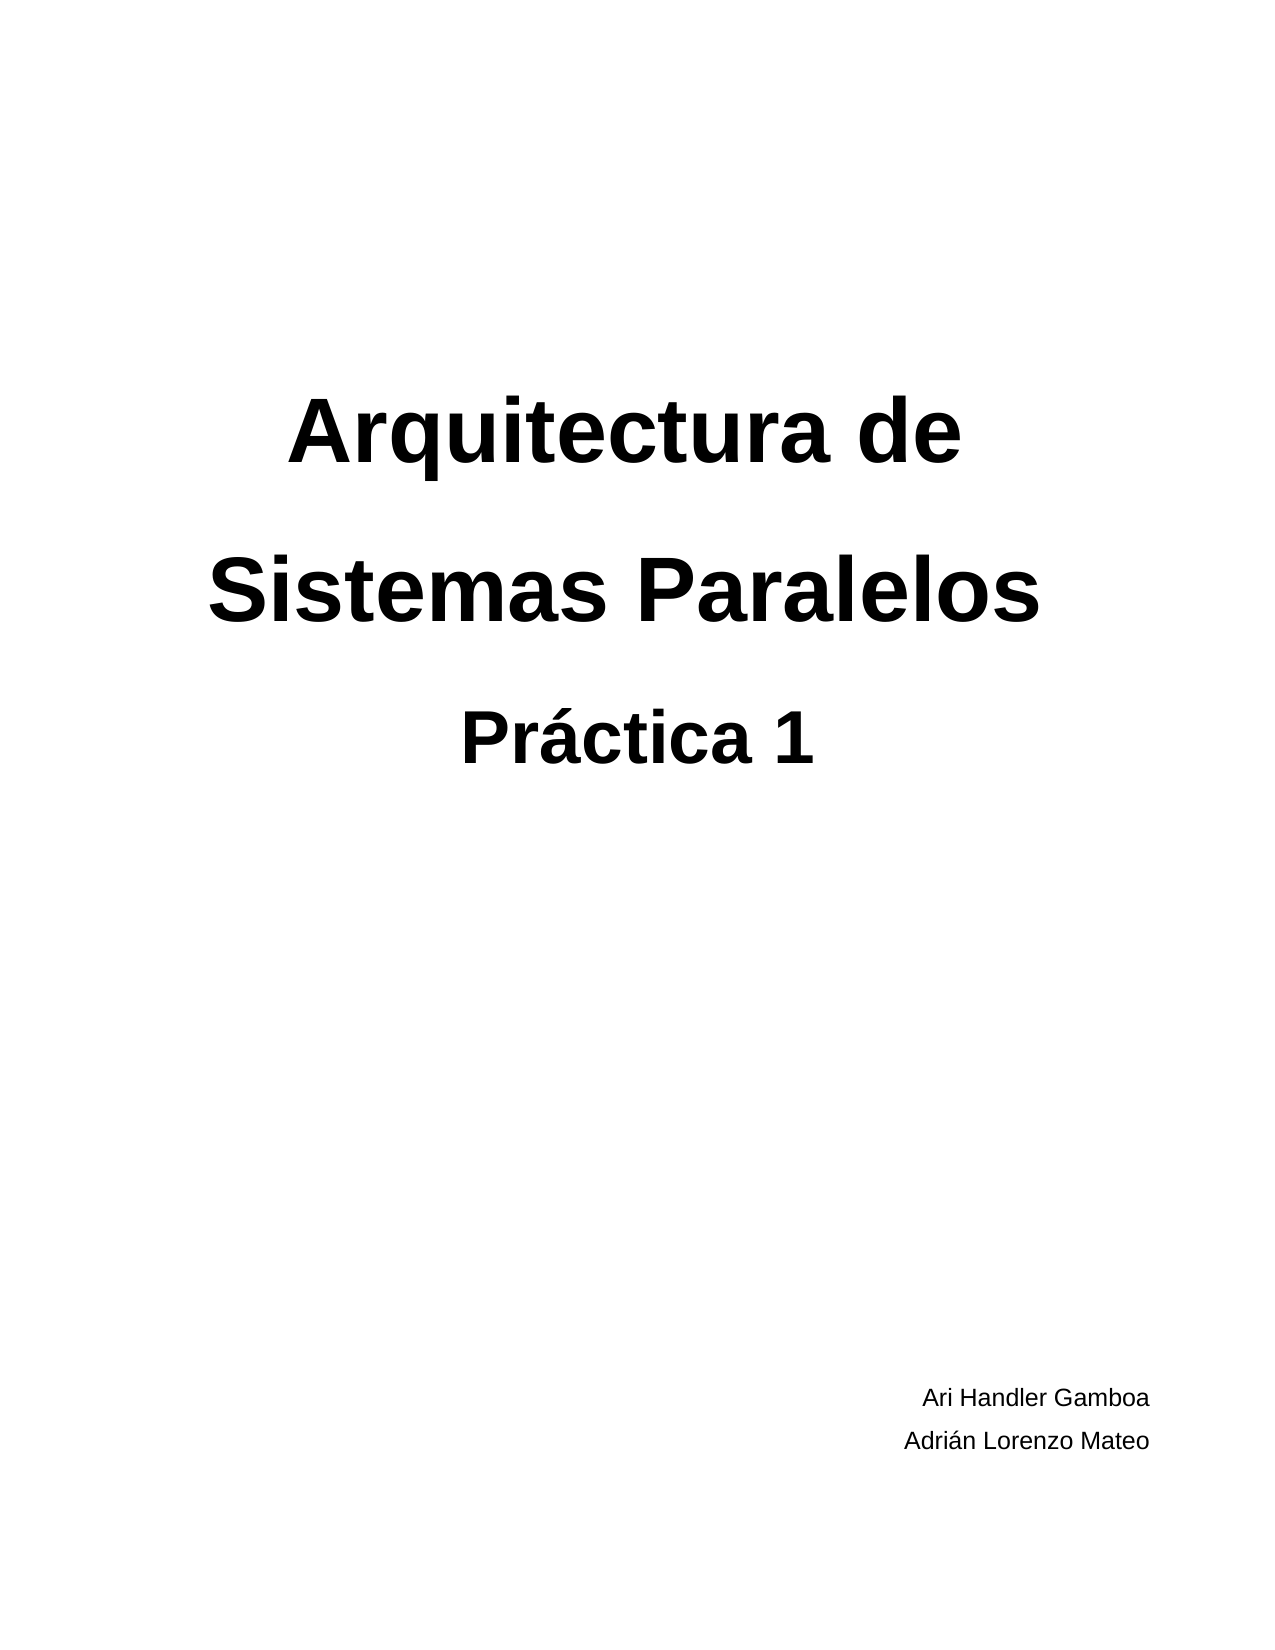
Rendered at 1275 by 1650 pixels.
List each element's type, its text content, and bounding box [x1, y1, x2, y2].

text Arquitectura de [118, 377, 1157, 482]
text Adrián Lorenzo Mateo [118, 1426, 1157, 1455]
text Sistemas Paralelos [118, 535, 1157, 640]
text Práctica 1 [118, 693, 1157, 779]
text Ari Handler Gamboa [118, 1383, 1157, 1412]
